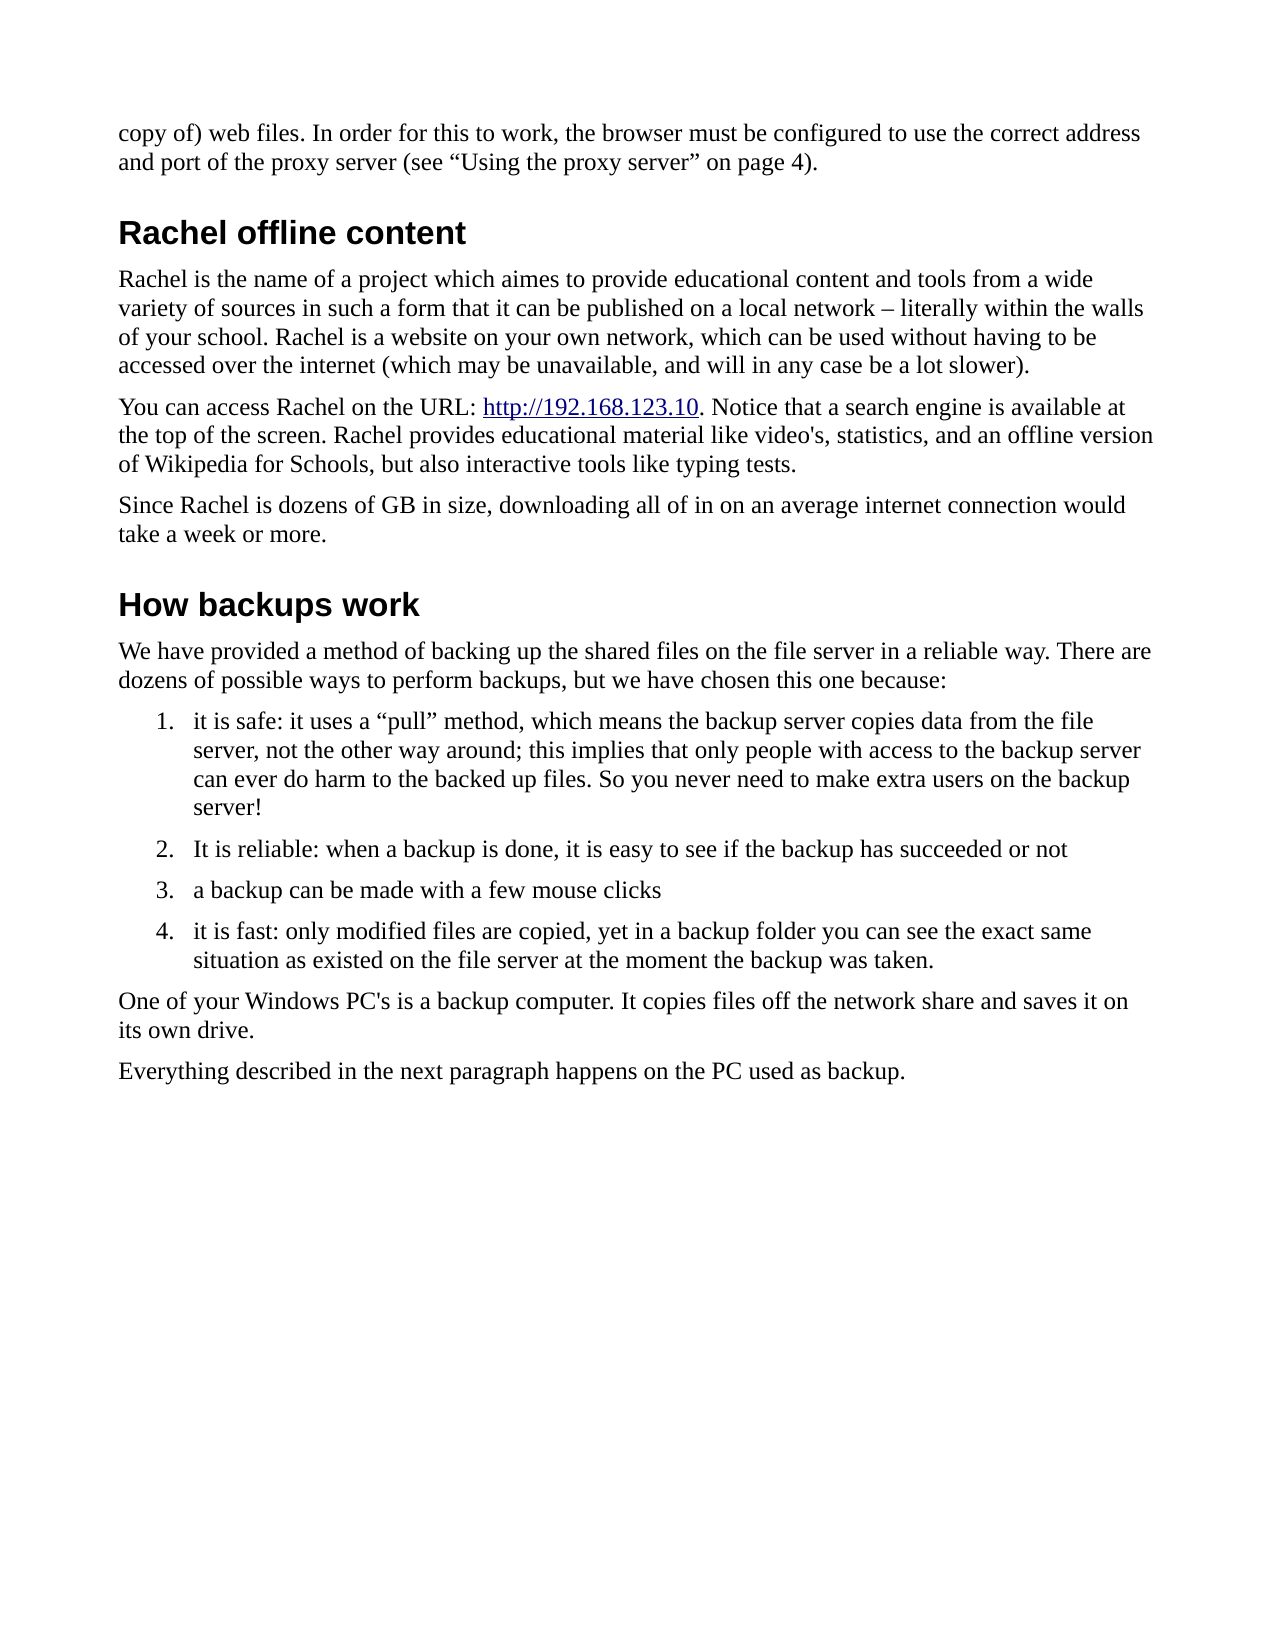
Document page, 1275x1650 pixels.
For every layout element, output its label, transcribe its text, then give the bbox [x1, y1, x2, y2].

text Rachel is the name of a project which aimes to provide educational content and tools from a wide variety of sources in such a form that it can be published on a local network – literally within the walls of your school. Rachel is a website on your own network, which can be used without having to be accessed over the internet (which may be unavailable, and will in any case be a lot slower). [118, 264, 1157, 379]
text You can access Rachel on the URL: http://192.168.123.10. Notice that a search engine is available at the top of the screen. Rachel provides educational material like video's, statistics, and an offline version of Wikipedia for Schools, but also interactive tools like typing tests. [118, 392, 1157, 478]
list it is safe: it uses a “pull” method, which means the backup server copies data from the file server, not the other way around; this implies that only people with access to the backup server can ever do harm to the backed up files. So you never need to make extra users on the backup server! [156, 706, 1157, 821]
subtitle How backups work [118, 585, 1157, 624]
text Since Rachel is dozens of GB in size, downloading all of in on an average internet connection would take a week or more. [118, 490, 1157, 548]
list It is reliable: when a backup is done, it is easy to see if the backup has succeeded or not [156, 834, 1157, 862]
text One of your Windows PC's is a backup computer. It copies files off the network share and saves it on its own drive. [118, 986, 1157, 1044]
list it is fast: only modified files are copied, yet in a backup folder you can see the exact same situation as existed on the file server at the moment the backup was taken. [156, 916, 1157, 974]
subtitle Rachel offline content [118, 213, 1157, 252]
text copy of) web files. In order for this to work, the browser must be configured to use the correct address and port of the proxy server (see “Using the proxy server” on page 4). [118, 118, 1157, 176]
text We have provided a method of backing up the shared files on the file server in a reliable way. There are dozens of possible ways to perform backups, but we have chosen this one because: [118, 636, 1157, 694]
text Everything described in the next paragraph happens on the PC used as backup. [118, 1056, 1157, 1085]
list a backup can be made with a few mouse clicks [156, 875, 1157, 904]
